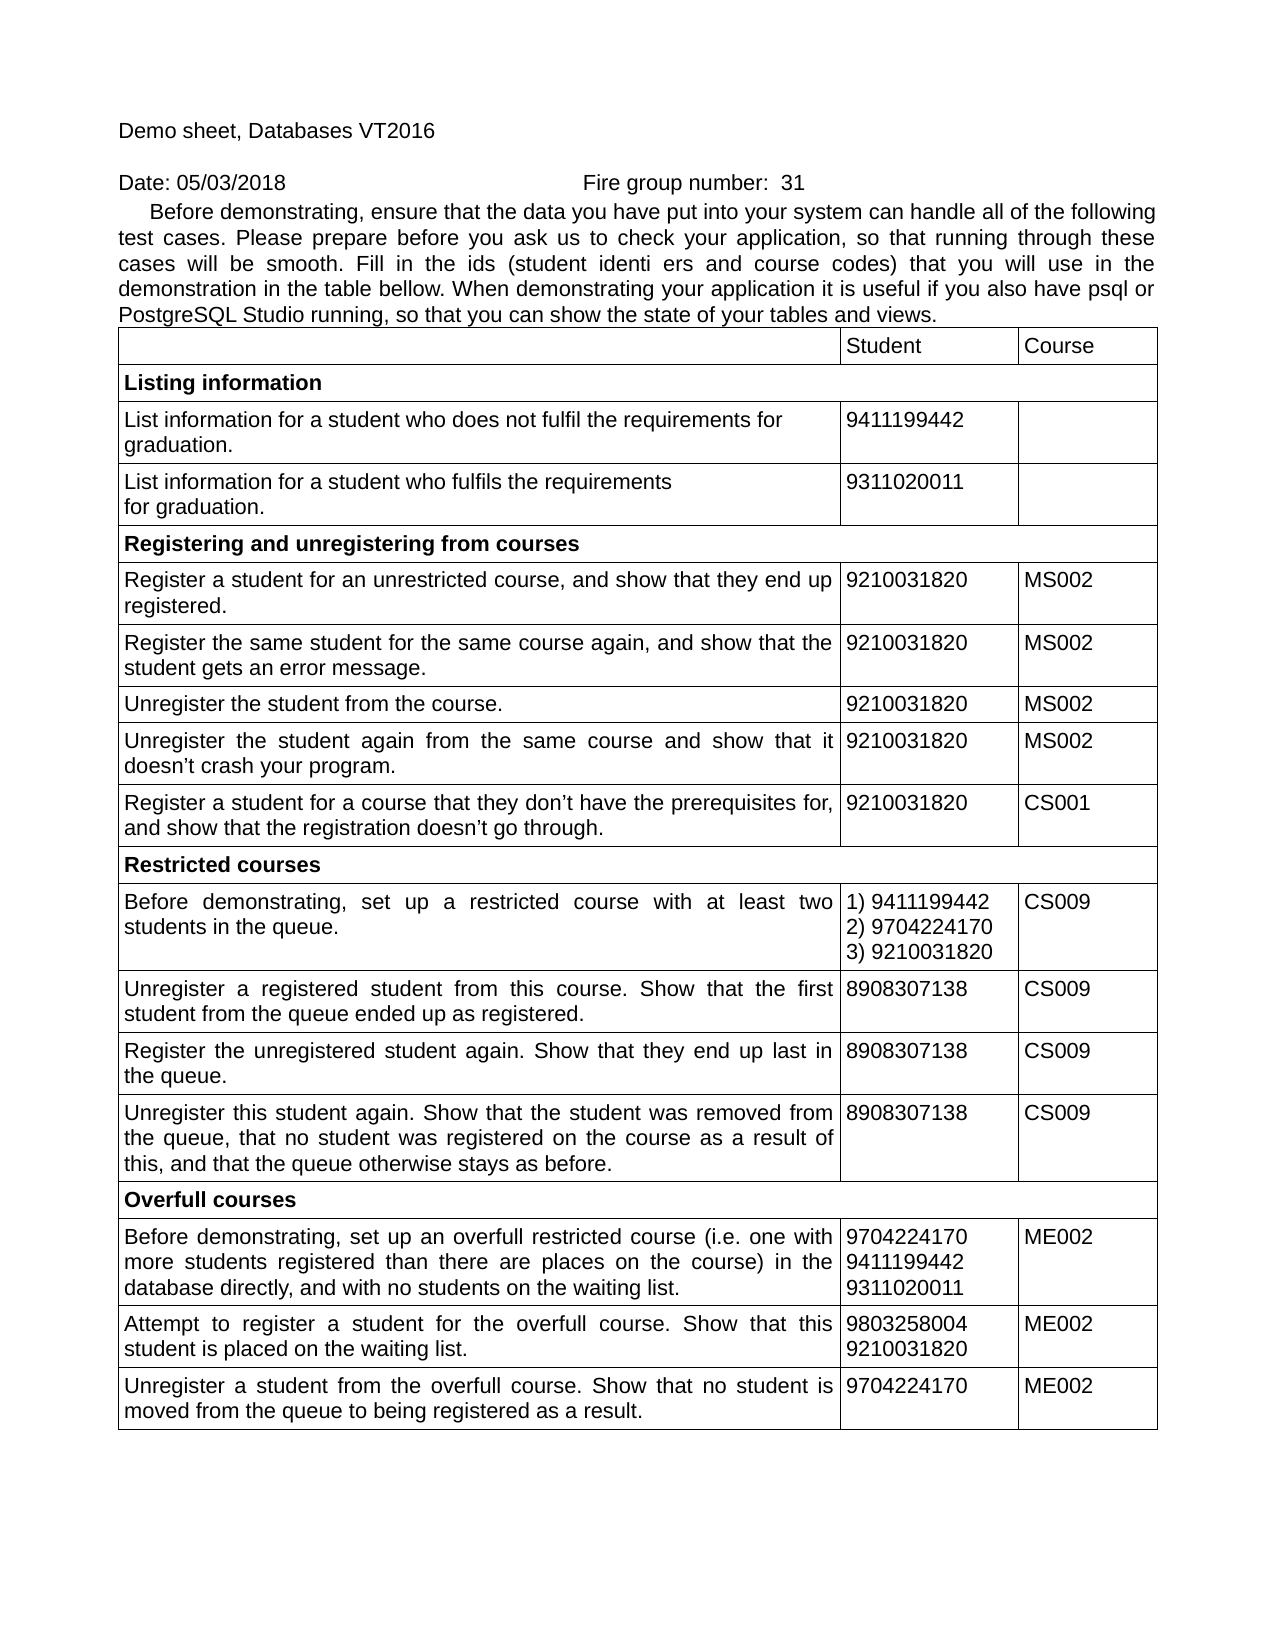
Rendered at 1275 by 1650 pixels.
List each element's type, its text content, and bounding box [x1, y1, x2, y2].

table_cell 9210031820 [841, 625, 1018, 686]
table_cell CS009 [1019, 1033, 1157, 1094]
table_header [119, 328, 840, 364]
text Demo sheet, Databases VT2016 [118, 118, 1157, 143]
table_cell 9803258004 9210031820 [841, 1306, 1018, 1367]
table_cell ME002 [1019, 1306, 1157, 1367]
table_header Course [1019, 328, 1157, 364]
table_cell Restricted courses [119, 847, 1157, 883]
table_cell Overfull courses [119, 1182, 1157, 1218]
table_cell 9704224170 9411199442 9311020011 [841, 1219, 1018, 1305]
table_cell 9704224170 [841, 1368, 1018, 1429]
table_cell ME002 [1019, 1219, 1157, 1305]
table_cell MS002 [1019, 563, 1157, 623]
table_cell Attempt to register a student for the overfull course. Show that this student is placed on the waiting list. [119, 1306, 840, 1367]
table_cell List information for a student who fulfils the requirements for graduation. [119, 464, 840, 525]
table_cell CS009 [1019, 1095, 1157, 1181]
table_cell 8908307138 [841, 1095, 1018, 1181]
table_cell [1019, 464, 1157, 525]
text Date: 05/03/2018 Fire group number: 31 [118, 169, 1157, 195]
table_cell CS009 [1019, 884, 1157, 970]
table_cell Listing information [119, 365, 1157, 401]
table_cell 9210031820 [841, 563, 1018, 623]
table_cell List information for a student who does not fulfil the requirements for graduation. [119, 402, 840, 463]
table_cell MS002 [1019, 687, 1157, 722]
text Before demonstrating, ensure that the data you have put into your system can handle all of the following test cases. Please prepare before you ask us to check your application, so that running through these cases will be smooth. Fill in the ids (student identi ers and course codes) that you will use in the demonstration in the table bellow. When demonstrating your application it is useful if you also have psql or PostgreSQL Studio running, so that you can show the state of your tables and views. [118, 199, 1157, 327]
table_cell Unregister the student again from the same course and show that it doesn’t crash your program. [119, 723, 840, 784]
table_cell 9210031820 [841, 785, 1018, 846]
table_cell CS009 [1019, 971, 1157, 1032]
table_cell Before demonstrating, set up a restricted course with at least two students in the queue. [119, 884, 840, 970]
table_cell Before demonstrating, set up an overfull restricted course (i.e. one with more students registered than there are places on the course) in the database directly, and with no students on the waiting list. [119, 1219, 840, 1305]
table_header Student [841, 328, 1018, 364]
table_cell 9311020011 [841, 464, 1018, 525]
table_cell Unregister the student from the course. [119, 687, 840, 722]
table_cell MS002 [1019, 625, 1157, 686]
table_cell Register the unregistered student again. Show that they end up last in the queue. [119, 1033, 840, 1094]
table_cell CS001 [1019, 785, 1157, 846]
table_cell [1019, 402, 1157, 463]
table_cell Unregister a student from the overfull course. Show that no student is moved from the queue to being registered as a result. [119, 1368, 840, 1429]
table_cell Register a student for an unrestricted course, and show that they end up registered. [119, 563, 840, 623]
table_cell Unregister a registered student from this course. Show that the first student from the queue ended up as registered. [119, 971, 840, 1032]
table_cell Registering and unregistering from courses [119, 526, 1157, 562]
table_cell Register a student for a course that they don’t have the prerequisites for, and show that the registration doesn’t go through. [119, 785, 840, 846]
table_cell 8908307138 [841, 971, 1018, 1032]
table_cell Register the same student for the same course again, and show that the student gets an error message. [119, 625, 840, 686]
table_cell 1) 9411199442 2) 9704224170 3) 9210031820 [841, 884, 1018, 970]
table_cell 8908307138 [841, 1033, 1018, 1094]
table_cell 9210031820 [841, 687, 1018, 722]
table_cell 9210031820 [841, 723, 1018, 784]
table_cell 9411199442 [841, 402, 1018, 463]
table_cell MS002 [1019, 723, 1157, 784]
table_cell ME002 [1019, 1368, 1157, 1429]
table_cell Unregister this student again. Show that the student was removed from the queue, that no student was registered on the course as a result of this, and that the queue otherwise stays as before. [119, 1095, 840, 1181]
